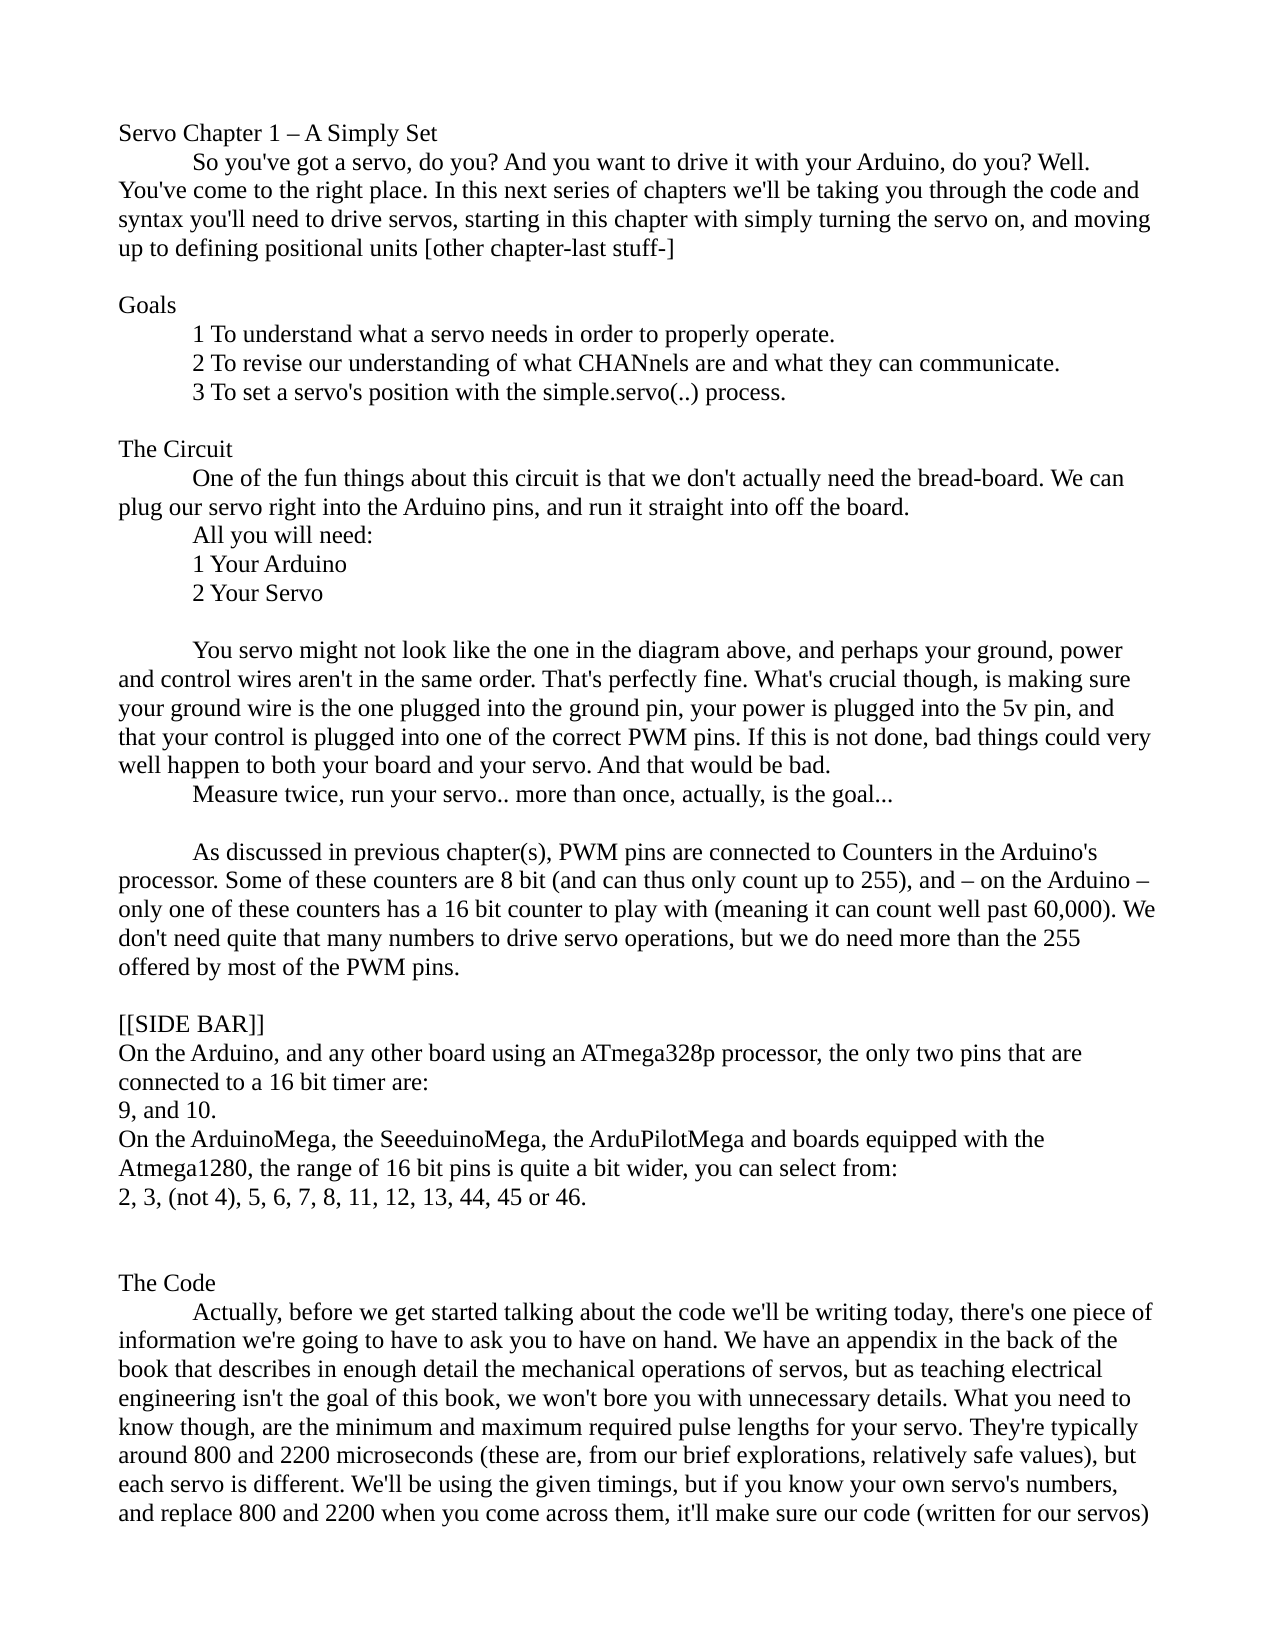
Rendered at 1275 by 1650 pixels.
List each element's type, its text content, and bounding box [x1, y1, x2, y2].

text 2 Your Servo [118, 578, 1157, 607]
text On the ArduinoMega, the SeeeduinoMega, the ArduPilotMega and boards equipped with the Atmega1280, the range of 16 bit pins is quite a bit wider, you can select from: [118, 1124, 1157, 1182]
text As discussed in previous chapter(s), PWM pins are connected to Counters in the Arduino's processor. Some of these counters are 8 bit (and can thus only count up to 255), and – on the Arduino – only one of these counters has a 16 bit counter to play with (meaning it can count well past 60,000). We don't need quite that many numbers to drive servo operations, but we do need more than the 255 offered by most of the PWM pins. [118, 837, 1157, 981]
text All you will need: [118, 521, 1157, 549]
text The Code [118, 1268, 1157, 1297]
text [[SIDE BAR]] [118, 1009, 1157, 1038]
text 1 Your Arduino [118, 549, 1157, 578]
text 1 To understand what a servo needs in order to properly operate. [118, 319, 1157, 348]
text Measure twice, run your servo.. more than once, actually, is the goal... [118, 779, 1157, 808]
text 2 To revise our understanding of what CHANnels are and what they can communicate. [118, 348, 1157, 377]
text Goals [118, 291, 1157, 319]
text 2, 3, (not 4), 5, 6, 7, 8, 11, 12, 13, 44, 45 or 46. [118, 1182, 1157, 1211]
text Servo Chapter 1 – A Simply Set [118, 118, 1157, 147]
text The Circuit [118, 434, 1157, 463]
text One of the fun things about this circuit is that we don't actually need the bread-board. We can plug our servo right into the Arduino pins, and run it straight into off the board. [118, 463, 1157, 521]
text 3 To set a servo's position with the simple.servo(..) process. [118, 377, 1157, 406]
text So you've got a servo, do you? And you want to drive it with your Arduino, do you? Well. You've come to the right place. In this next series of chapters we'll be taking you through the code and syntax you'll need to drive servos, starting in this chapter with simply turning the servo on, and moving up to defining positional units [other chapter-last stuff-] [118, 147, 1157, 262]
text 9, and 10. [118, 1096, 1157, 1124]
text Actually, before we get started talking about the code we'll be writing today, there's one piece of information we're going to have to ask you to have on hand. We have an appendix in the back of the book that describes in enough detail the mechanical operations of servos, but as teaching electrical engineering isn't the goal of this book, we won't bore you with unnecessary details. What you need to know though, are the minimum and maximum required pulse lengths for your servo. They're typically around 800 and 2200 microseconds (these are, from our brief explorations, relatively safe values), but each servo is different. We'll be using the given timings, but if you know your own servo's numbers, and replace 800 and 2200 when you come across them, it'll make sure our code (written for our servos) [118, 1297, 1157, 1527]
text On the Arduino, and any other board using an ATmega328p processor, the only two pins that are connected to a 16 bit timer are: [118, 1038, 1157, 1096]
text You servo might not look like the one in the diagram above, and perhaps your ground, power and control wires aren't in the same order. That's perfectly fine. What's crucial though, is making sure your ground wire is the one plugged into the ground pin, your power is plugged into the 5v pin, and that your control is plugged into one of the correct PWM pins. If this is not done, bad things could very well happen to both your board and your servo. And that would be bad. [118, 636, 1157, 779]
